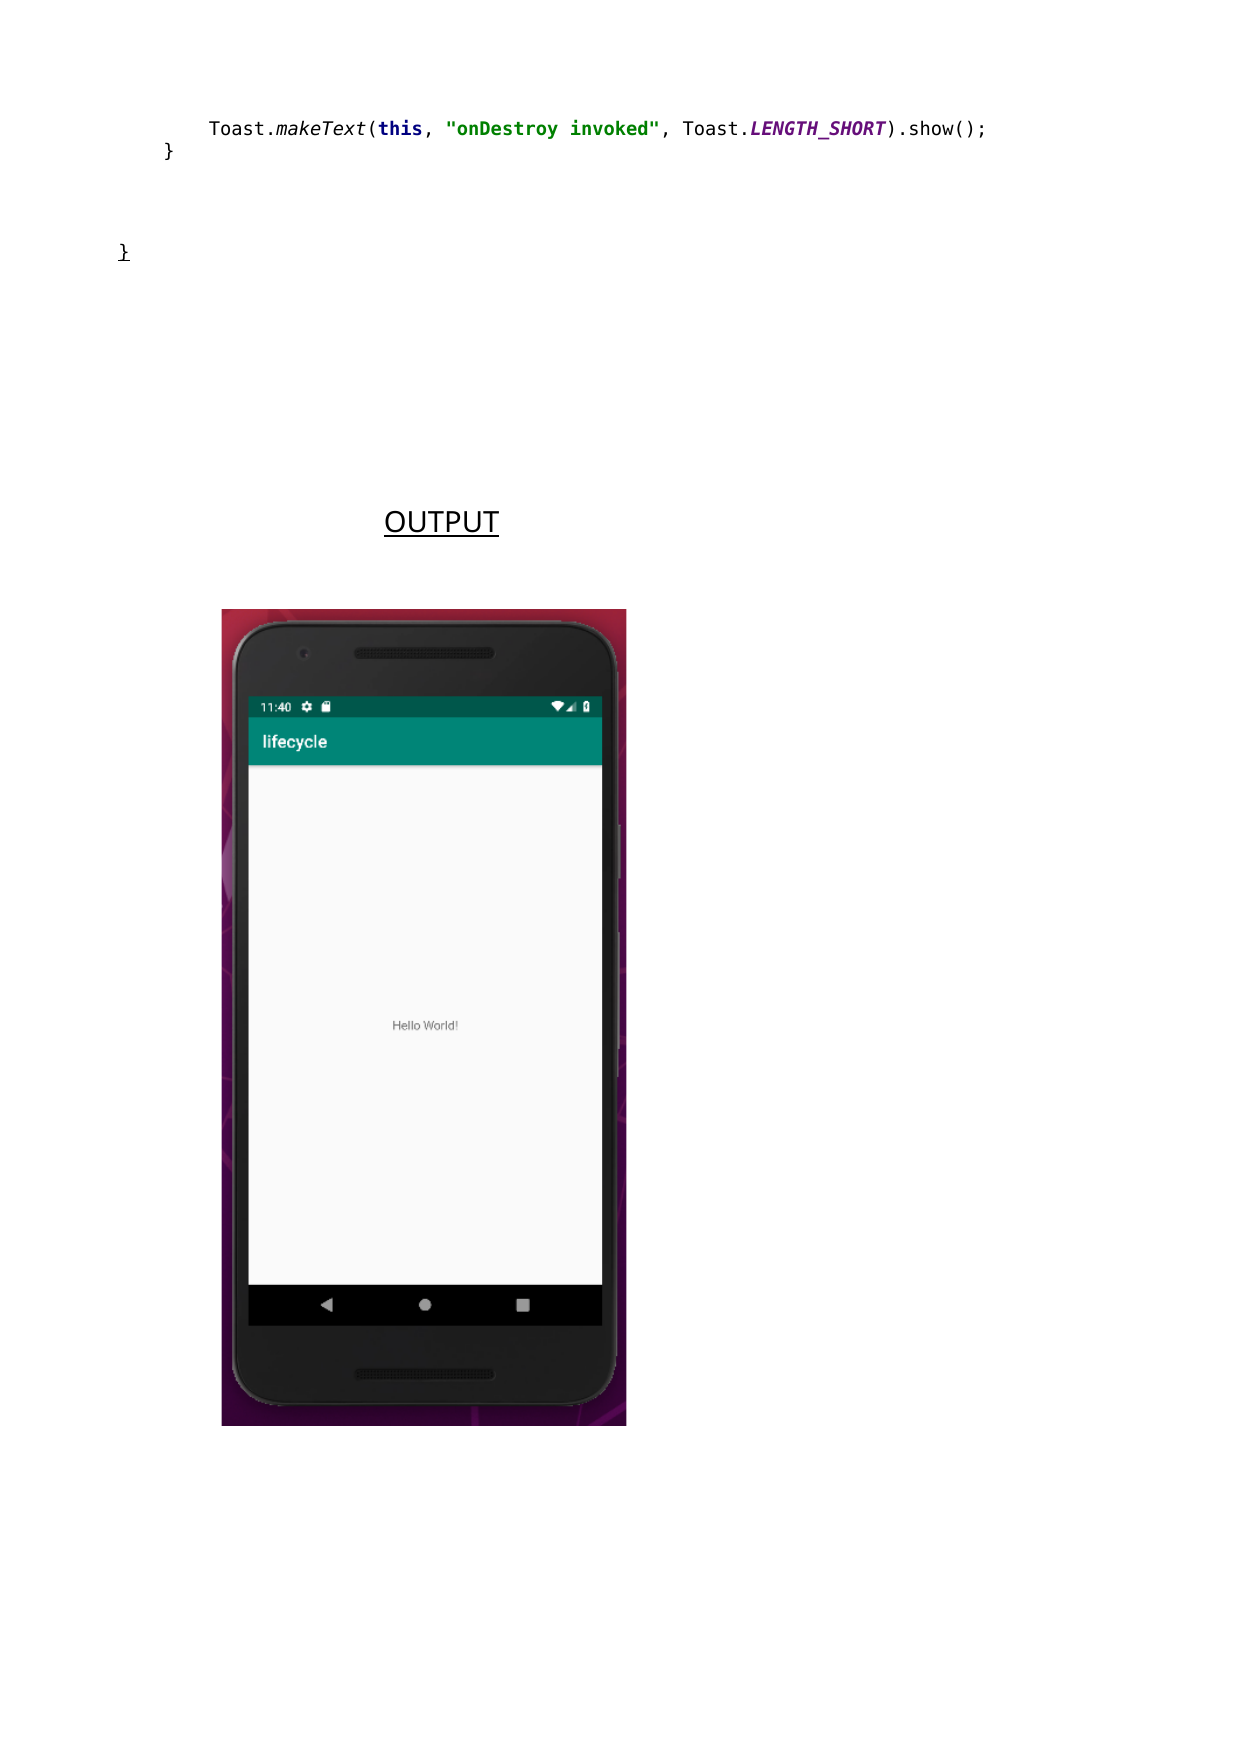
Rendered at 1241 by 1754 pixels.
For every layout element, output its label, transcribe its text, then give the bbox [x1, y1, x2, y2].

text OUTPUT [118, 501, 1122, 541]
picture [275, 609, 556, 1426]
text Toast.makeText(this, "onDestroy invoked", Toast.LENGTH_SHORT).show(); } } [118, 118, 1122, 303]
